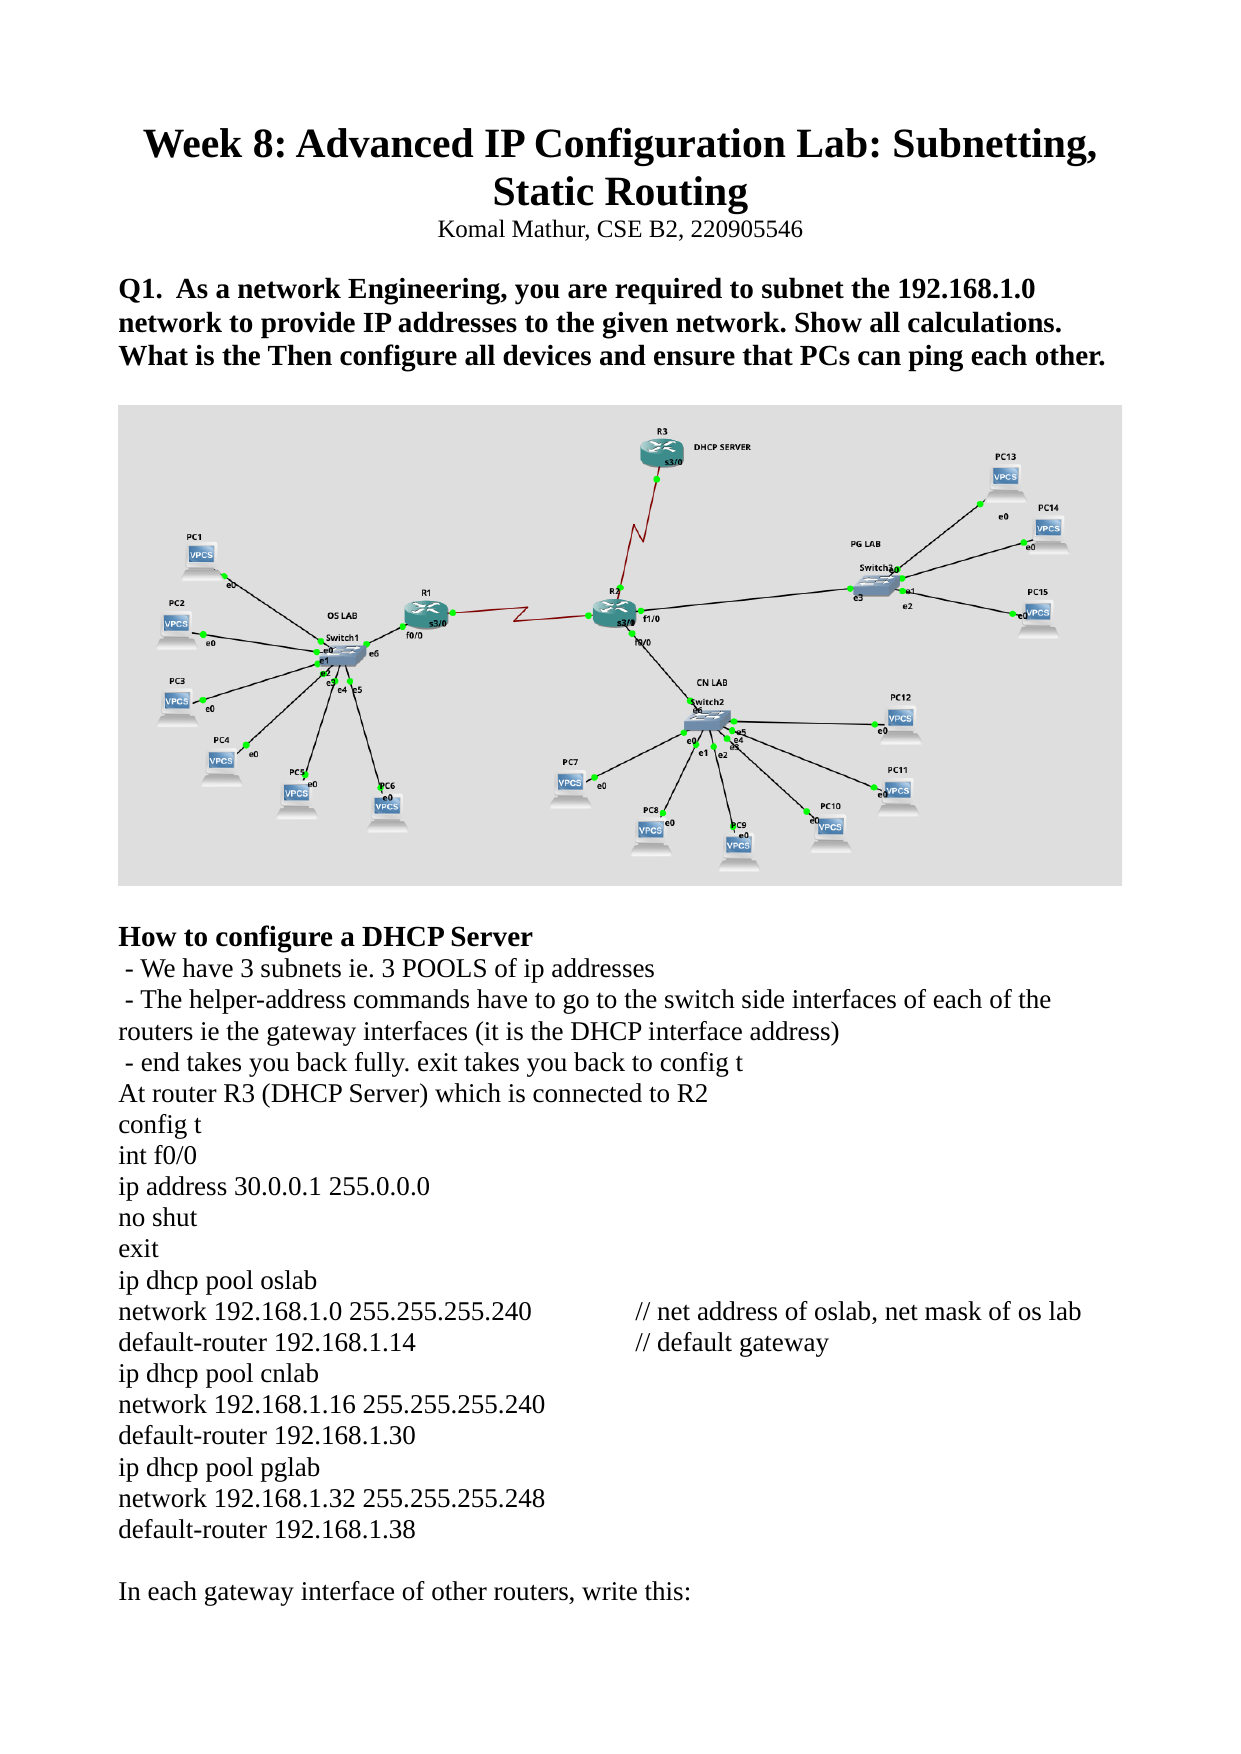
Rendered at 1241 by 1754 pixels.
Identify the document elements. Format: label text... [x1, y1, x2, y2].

text default-router 192.168.1.38 [118, 1513, 1122, 1544]
text ip dhcp pool cnlab [118, 1357, 1122, 1388]
text In each gateway interface of other routers, write this: [118, 1575, 1122, 1606]
text ip dhcp pool pglab [118, 1451, 1122, 1482]
text network 192.168.1.0 255.255.255.240 // net address of oslab, net mask of os lab [118, 1295, 1122, 1326]
text default-router 192.168.1.14 // default gateway [118, 1326, 1122, 1357]
text exit [118, 1233, 1122, 1264]
text Week 8: Advanced IP Configuration Lab: Subnetting, Static Routing [118, 118, 1122, 214]
text - The helper-address commands have to go to the switch side interfaces of each of the routers ie the gateway interfaces (it is the DHCP interface address) [118, 983, 1122, 1046]
text network 192.168.1.16 255.255.255.240 [118, 1388, 1122, 1419]
text ip dhcp pool oslab [118, 1264, 1122, 1295]
text How to configure a DHCP Server [118, 919, 1122, 952]
text - end takes you back fully. exit takes you back to config t [118, 1046, 1122, 1077]
text At router R3 (DHCP Server) which is connected to R2 [118, 1077, 1122, 1108]
text Komal Mathur, CSE B2, 220905546 [118, 214, 1122, 243]
text config t [118, 1108, 1122, 1139]
picture [118, 405, 1123, 886]
text default-router 192.168.1.30 [118, 1419, 1122, 1451]
text - We have 3 subnets ie. 3 POOLS of ip addresses [118, 952, 1122, 983]
text ip address 30.0.0.1 255.0.0.0 [118, 1170, 1122, 1201]
text no shut [118, 1201, 1122, 1233]
text int f0/0 [118, 1139, 1122, 1170]
text Q1. As a network Engineering, you are required to subnet the 192.168.1.0 network to provide IP addresses to the given network. Show all calculations. What is the Then configure all devices and ensure that PCs can ping each other. [118, 271, 1122, 372]
text network 192.168.1.32 255.255.255.248 [118, 1482, 1122, 1513]
